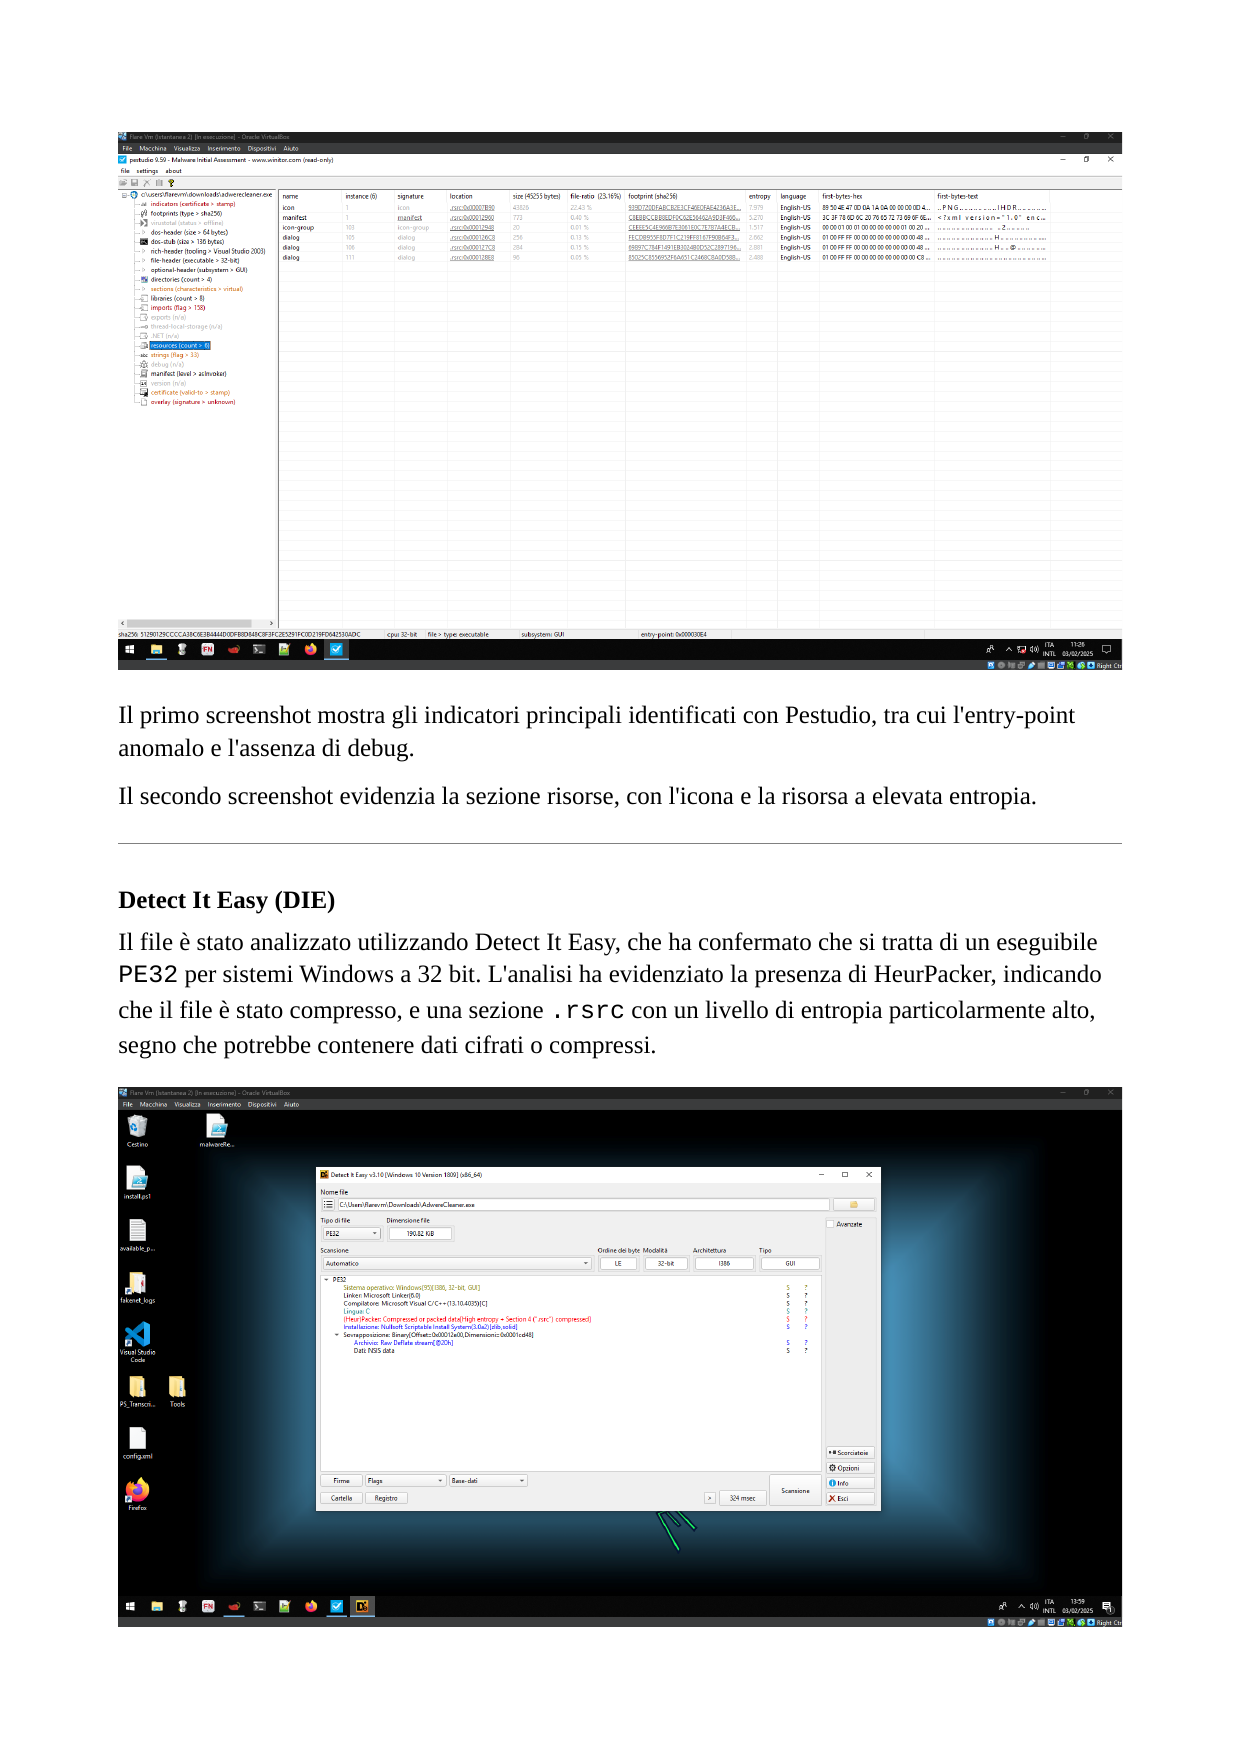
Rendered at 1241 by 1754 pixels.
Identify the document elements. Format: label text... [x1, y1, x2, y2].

text Il secondo screenshot evidenzia la sezione risorse, con l'icona e la risorsa a elevata entropia. [118, 781, 1122, 810]
picture [118, 1087, 1123, 1627]
subtitle Detect It Easy (DIE) [118, 885, 1122, 914]
text Il file è stato analizzato utilizzando Detect It Easy, che ha confermato che si tratta di un eseguibile PE32 per sistemi Windows a 32 bit. L'analisi ha evidenziato la presenza di HeurPacker, indicando che il file è stato compresso, e una sezione .rsrc con un livello di entropia particolarmente alto, segno che potrebbe contenere dati cifrati o compressi. [118, 927, 1122, 1058]
text Il primo screenshot mostra gli indicatori principali identificati con Pestudio, tra cui l'entry-point anomalo e l'assenza di debug. [118, 700, 1122, 762]
picture [118, 132, 1123, 670]
